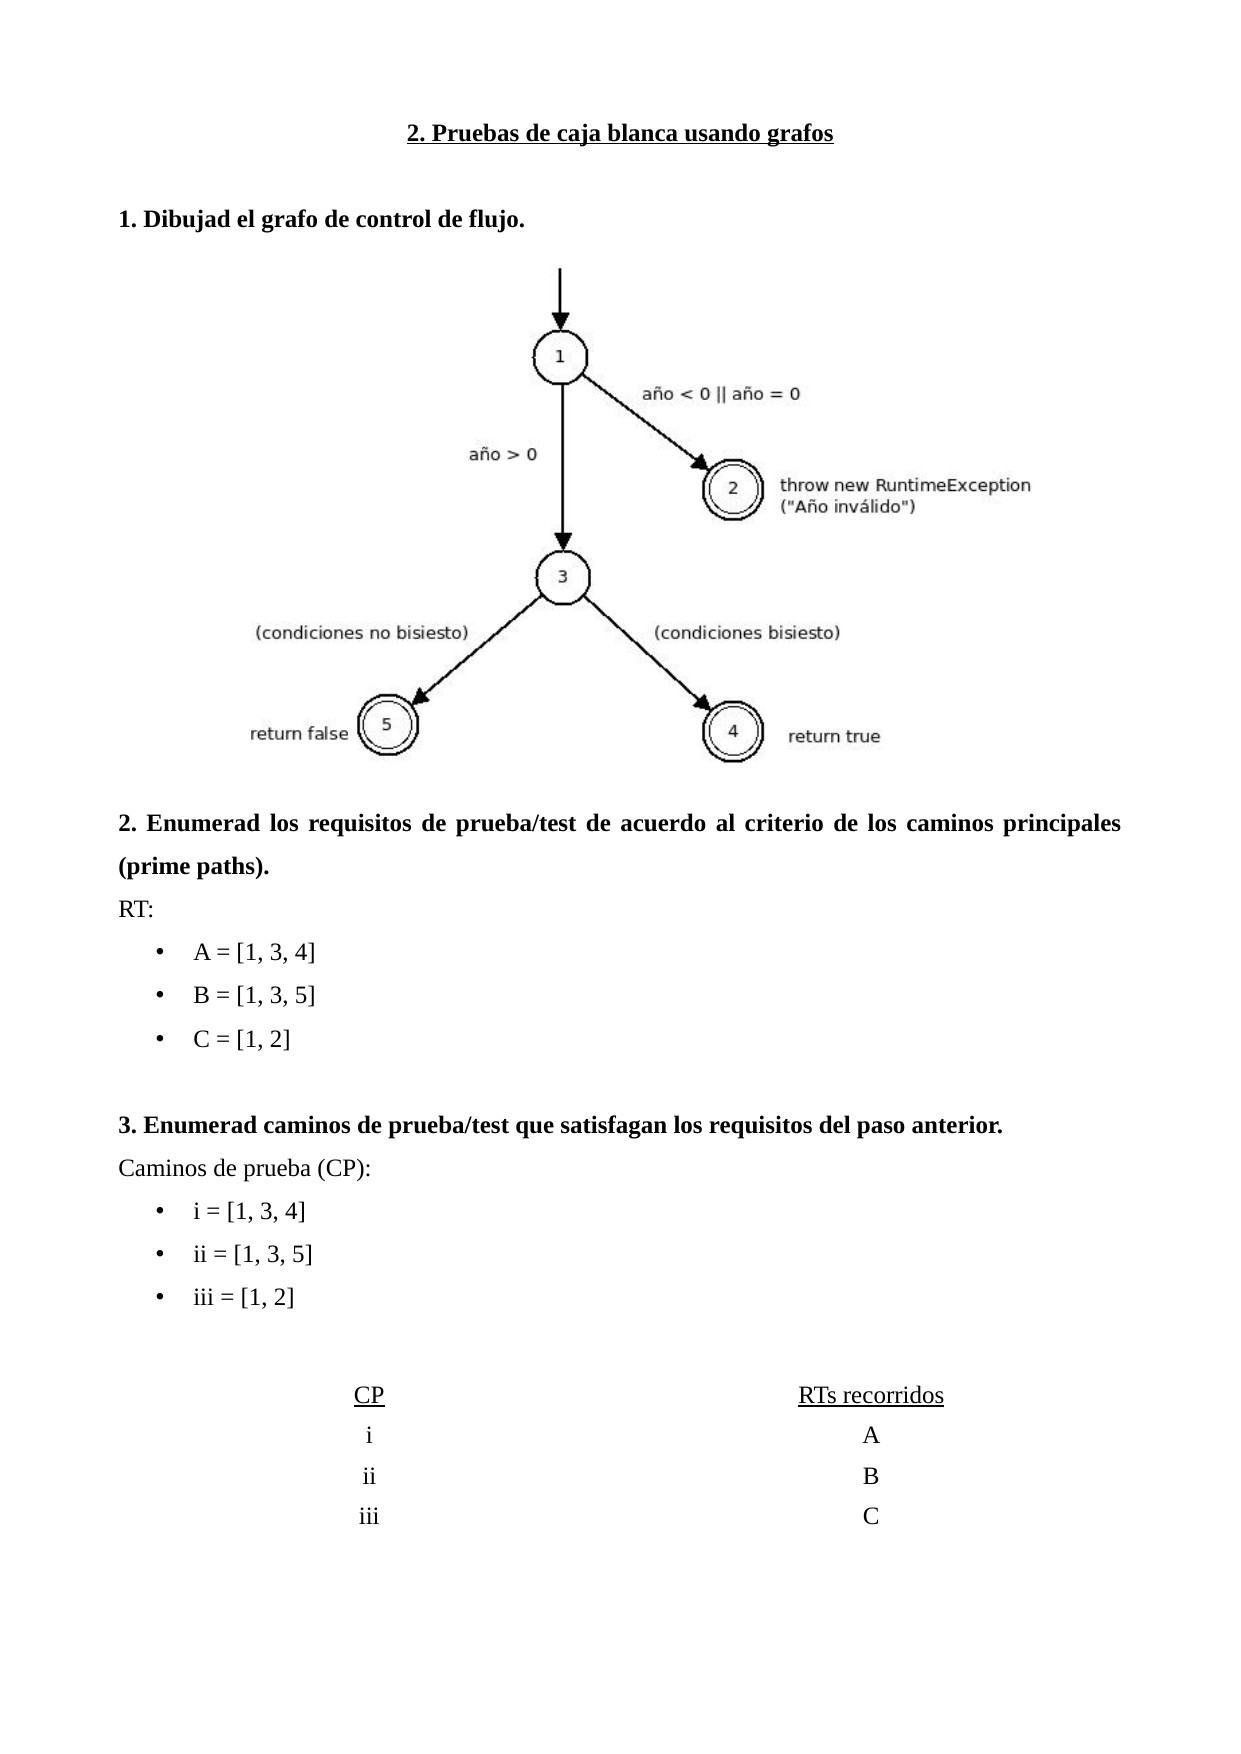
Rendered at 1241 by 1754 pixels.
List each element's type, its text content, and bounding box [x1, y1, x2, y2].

text 1. Dibujad el grafo de control de flujo. [118, 204, 1122, 233]
text RT: [118, 894, 1122, 923]
list A = [1, 3, 4] [156, 937, 1122, 966]
table_header RTs recorridos [620, 1369, 1122, 1409]
text Caminos de prueba (CP): [118, 1153, 1122, 1182]
text 2. Enumerad los requisitos de prueba/test de acuerdo al criterio de los caminos principales (prime paths). [118, 808, 1122, 880]
text 3. Enumerad caminos de prueba/test que satisfagan los requisitos del paso anterior. [118, 1110, 1122, 1139]
table_cell i [118, 1409, 620, 1449]
table_cell iii [118, 1490, 620, 1530]
table_header CP [118, 1369, 620, 1409]
picture [251, 267, 1033, 764]
list i = [1, 3, 4] [156, 1196, 1122, 1225]
list C = [1, 2] [156, 1024, 1122, 1052]
table_cell C [620, 1490, 1122, 1530]
table_cell A [620, 1409, 1122, 1449]
text 2. Pruebas de caja blanca usando grafos [118, 118, 1122, 147]
table_cell B [620, 1449, 1122, 1490]
list B = [1, 3, 5] [156, 981, 1122, 1009]
table_cell ii [118, 1449, 620, 1490]
list ii = [1, 3, 5] [156, 1239, 1122, 1268]
list iii = [1, 2] [156, 1282, 1122, 1311]
